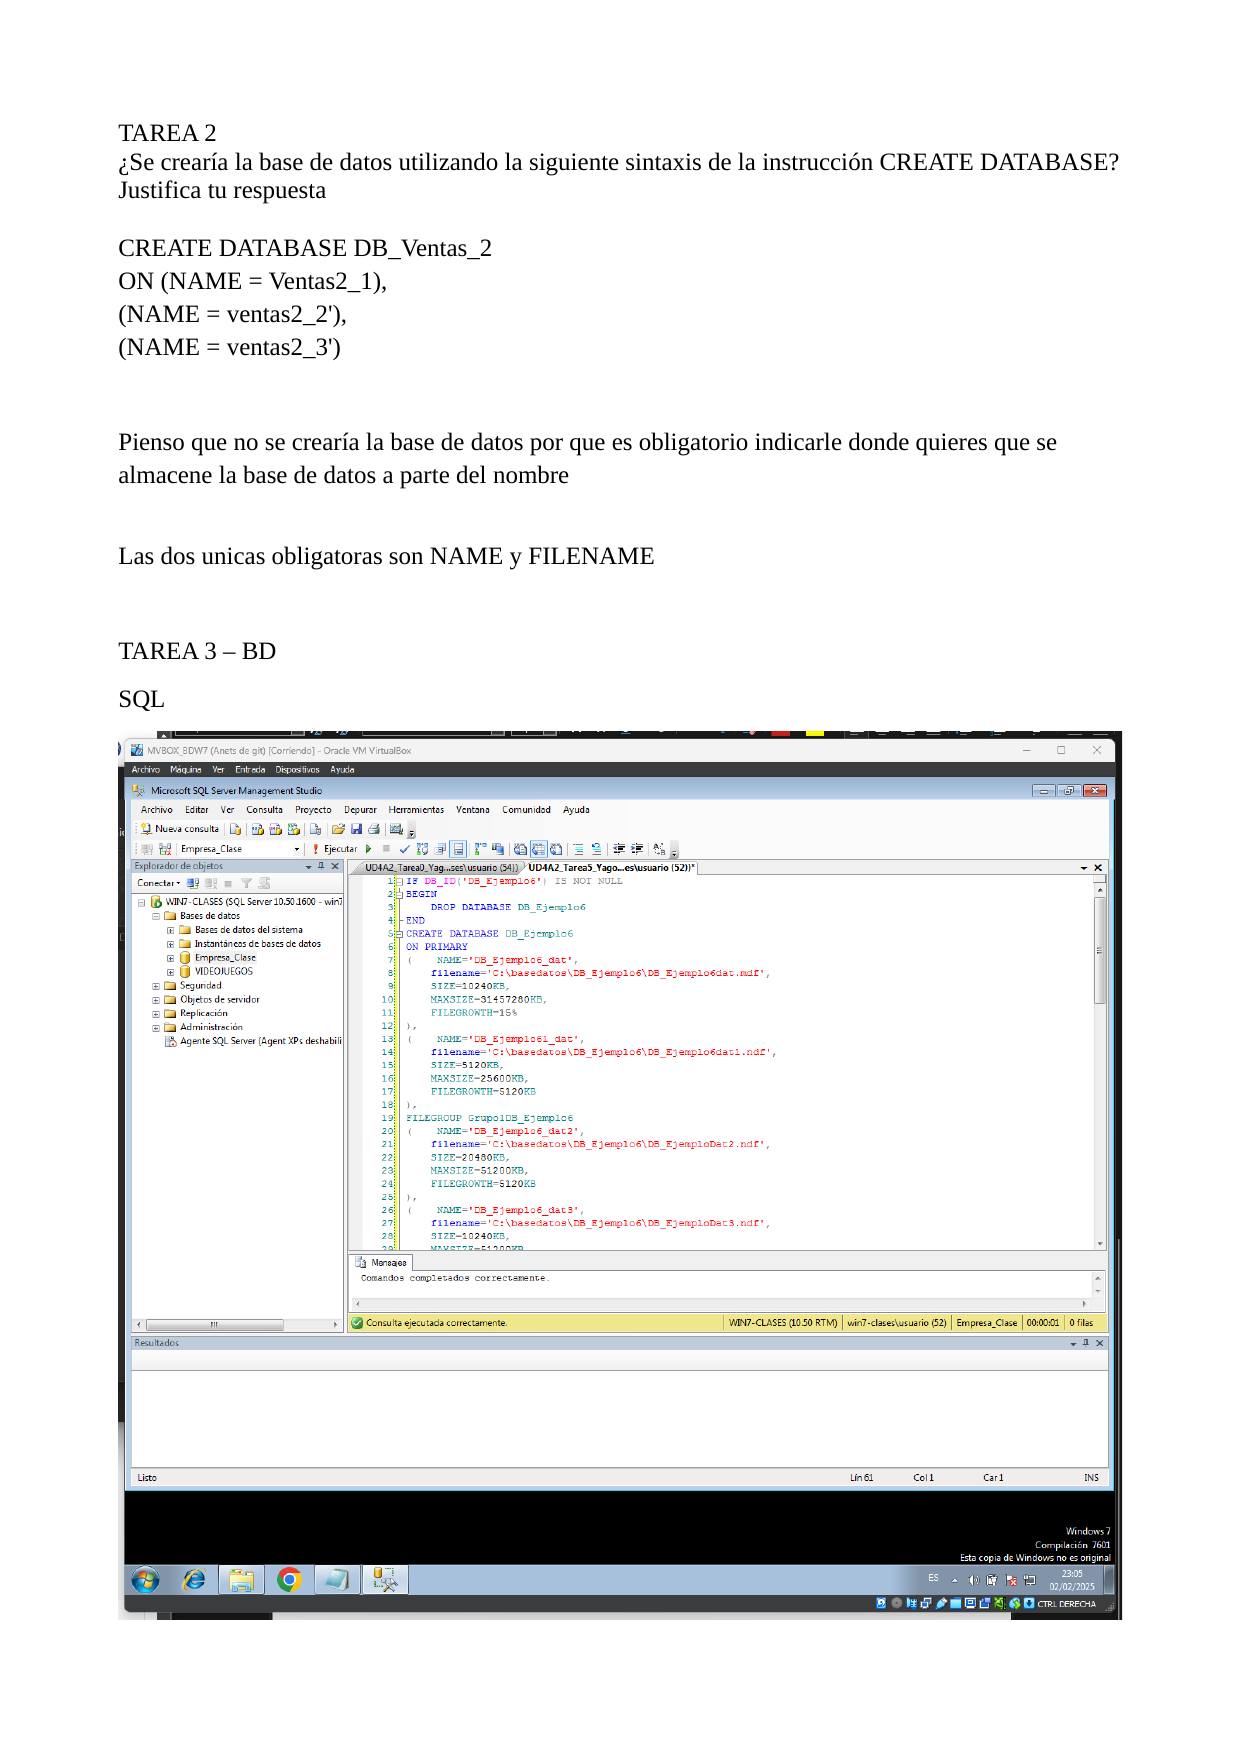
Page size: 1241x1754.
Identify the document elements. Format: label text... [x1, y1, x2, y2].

text Las dos unicas obligatoras son NAME y FILENAME [118, 541, 1122, 570]
text TAREA 3 – BD [118, 636, 1122, 665]
text Pienso que no se crearía la base de datos por que es obligatorio indicarle donde quieres que se almacene la base de datos a parte del nombre [118, 427, 1122, 522]
text SQL [118, 684, 1122, 713]
picture [118, 731, 1123, 1620]
text ¿Se crearía la base de datos utilizando la siguiente sintaxis de la instrucción CREATE DATABASE? Justifica tu respuesta [118, 147, 1122, 204]
text CREATE DATABASE DB_Ventas_2 ON (NAME = Ventas2_1), (NAME = ventas2_2'), (NAME = ventas2_3') [118, 233, 1122, 361]
text TAREA 2 [118, 118, 1122, 147]
